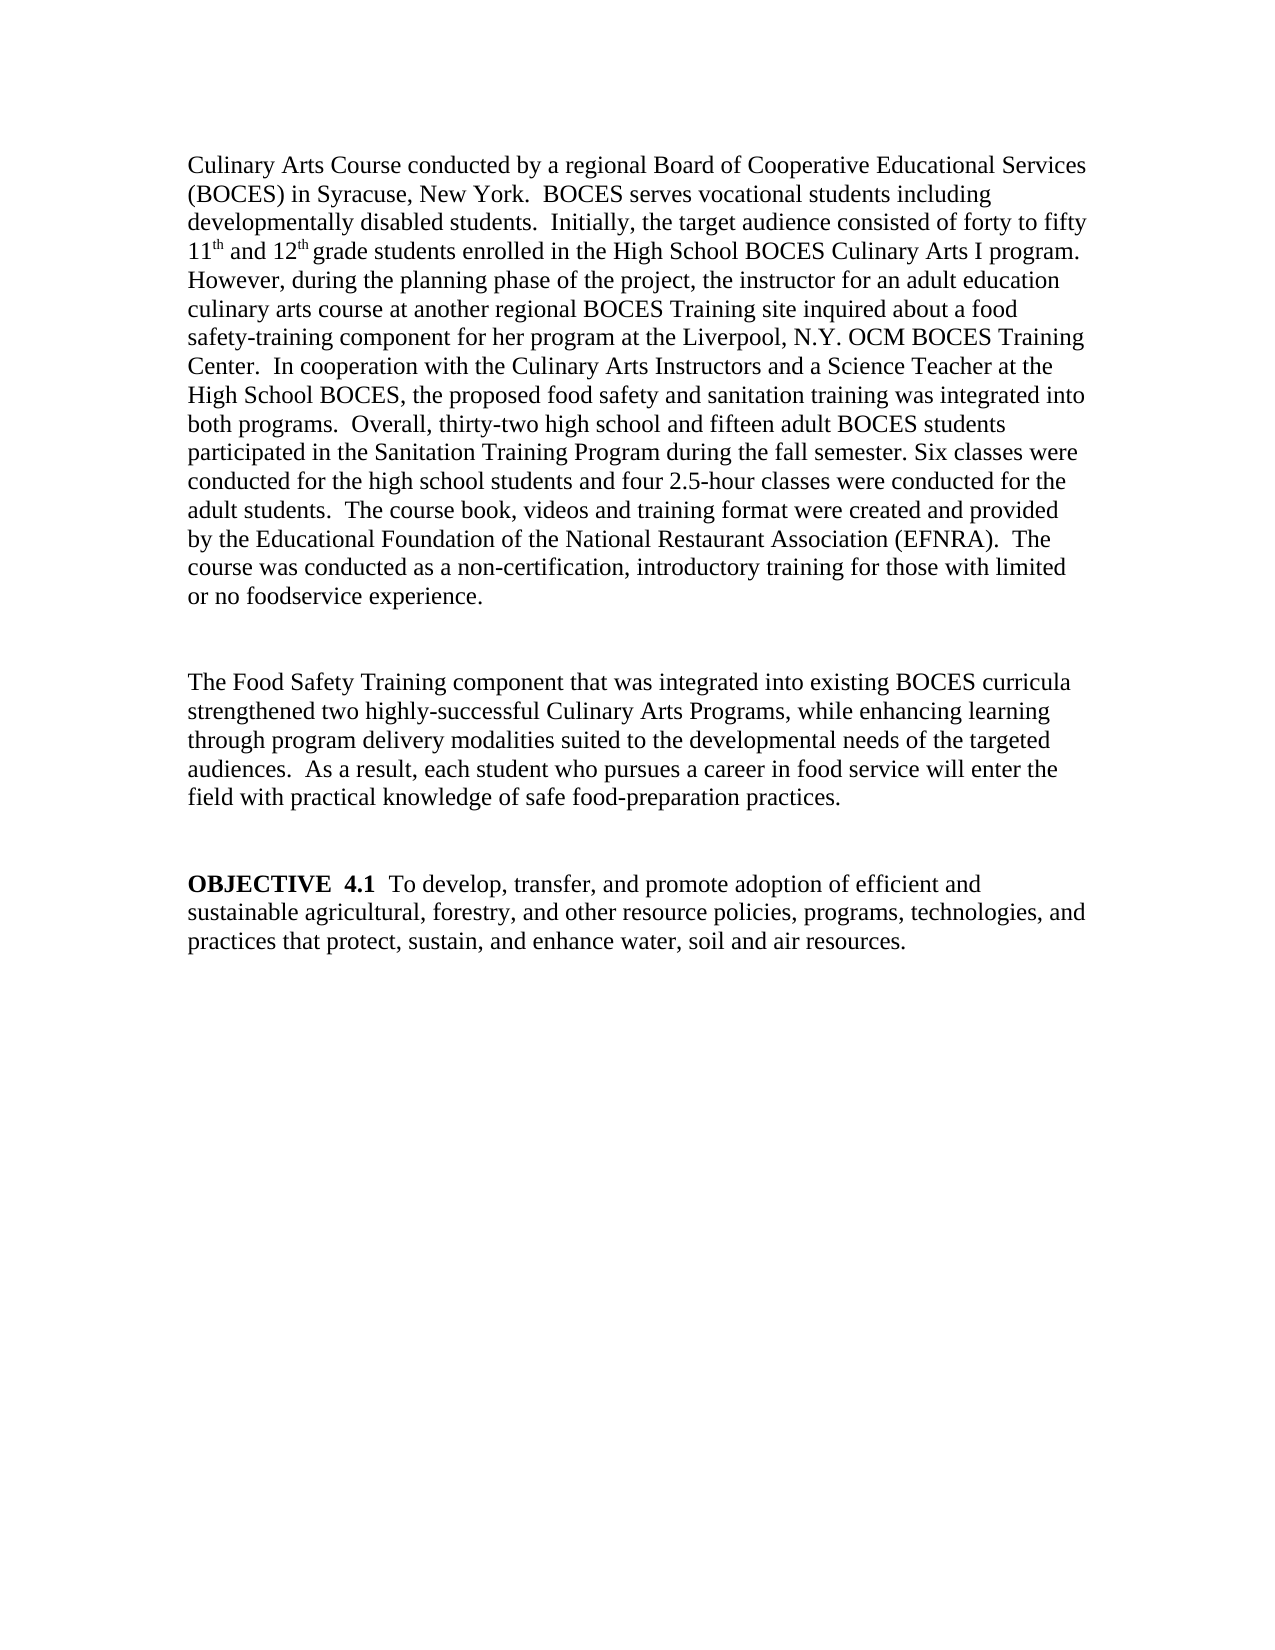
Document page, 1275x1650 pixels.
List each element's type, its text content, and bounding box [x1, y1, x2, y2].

text OBJECTIVE 4.1 To develop, transfer, and promote adoption of efficient and sustainable agricultural, forestry, and other resource policies, programs, technologies, and practices that protect, sustain, and enhance water, soil and air resources. [187, 869, 1087, 955]
text The Food Safety Training component that was integrated into existing BOCES curricula strengthened two highly-successful Culinary Arts Programs, while enhancing learning through program delivery modalities suited to the developmental needs of the targeted audiences. As a result, each student who pursues a career in food service will enter the field with practical knowledge of safe food-preparation practices. [187, 667, 1087, 869]
text Culinary Arts Course conducted by a regional Board of Cooperative Educational Services (BOCES) in Syracuse, New York. BOCES serves vocational students including developmentally disabled students. Initially, the target audience consisted of forty to fifty 11th and 12th grade students enrolled in the High School BOCES Culinary Arts I program. However, during the planning phase of the project, the instructor for an adult education culinary arts course at another regional BOCES Training site inquired about a food safety-training component for her program at the Liverpool, N.Y. OCM BOCES Training Center. In cooperation with the Culinary Arts Instructors and a Science Teacher at the High School BOCES, the proposed food safety and sanitation training was integrated into both programs. Overall, thirty-two high school and fifteen adult BOCES students participated in the Sanitation Training Program during the fall semester. Six classes were conducted for the high school students and four 2.5-hour classes were conducted for the adult students. The course book, videos and training format were created and provided by the Educational Foundation of the National Restaurant Association (EFNRA). The course was conducted as a non-certification, introductory training for those with limited or no foodservice experience. [187, 150, 1087, 667]
